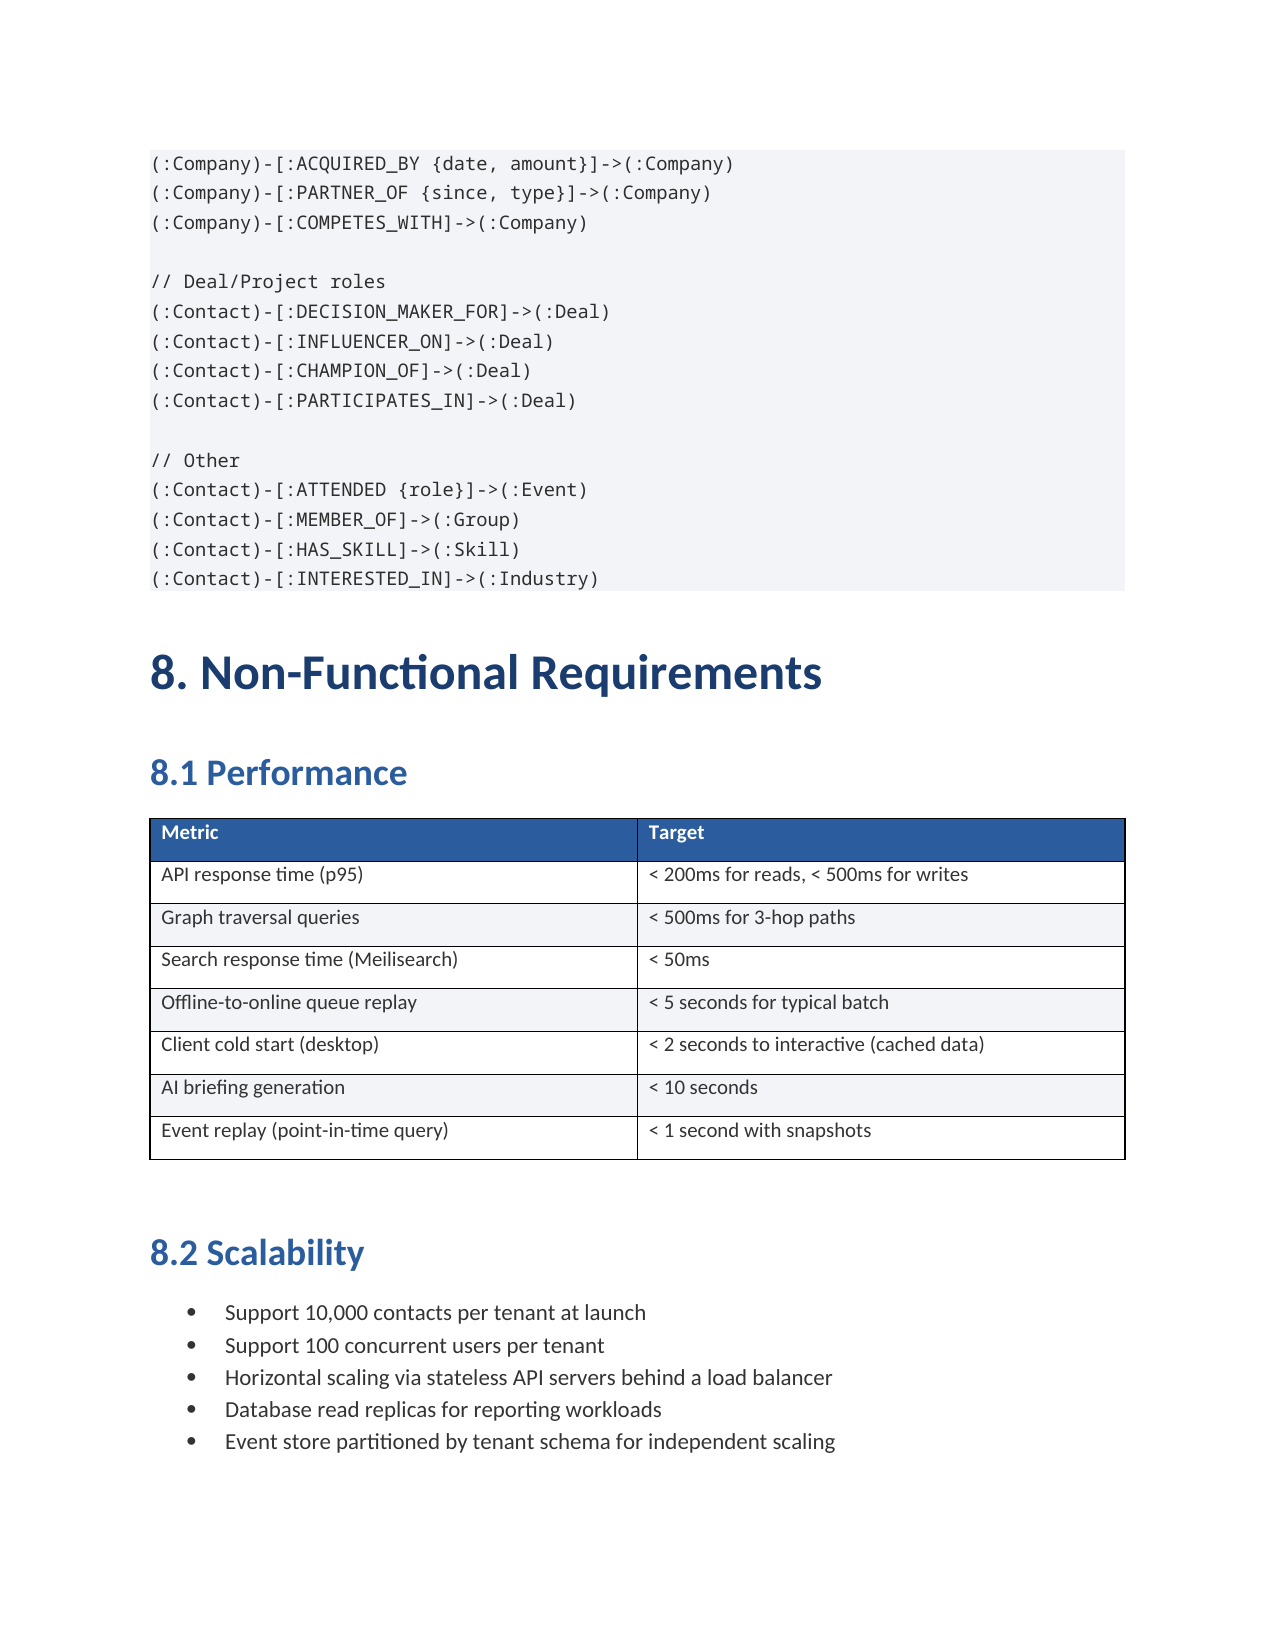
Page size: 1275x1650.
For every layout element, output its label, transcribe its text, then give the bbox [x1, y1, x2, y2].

table_cell API response time (p95) [151, 862, 637, 903]
text (:Company)-[:COMPETES_WITH]->(:Company) [150, 209, 1125, 235]
table_cell Offline-to-online queue replay [151, 989, 637, 1031]
text (:Contact)-[:INTERESTED_IN]->(:Industry) [150, 566, 1125, 591]
list Support 100 concurrent users per tenant [187, 1331, 1125, 1359]
text (:Contact)-[:MEMBER_OF]->(:Group) [150, 506, 1125, 532]
table_cell Search response time (Meilisearch) [151, 947, 637, 988]
text (:Contact)-[:CHAMPION_OF]->(:Deal) [150, 358, 1125, 383]
table_header Metric [151, 819, 637, 861]
text (:Contact)-[:HAS_SKILL]->(:Skill) [150, 536, 1125, 561]
text // Other [150, 447, 1125, 472]
table_cell < 1 second with snapshots [638, 1117, 1124, 1158]
list Event store partitioned by tenant schema for independent scaling [187, 1427, 1125, 1455]
text (:Contact)-[:ATTENDED {role}]->(:Event) [150, 477, 1125, 502]
table_cell Client cold start (desktop) [151, 1032, 637, 1073]
text (:Company)-[:ACQUIRED_BY {date, amount}]->(:Company) [150, 150, 1125, 176]
subtitle 8. Non-Functional Requirements [150, 641, 1125, 702]
text // Deal/Project roles [150, 269, 1125, 294]
table_cell < 500ms for 3-hop paths [638, 904, 1124, 946]
text (:Company)-[:PARTNER_OF {since, type}]->(:Company) [150, 180, 1125, 205]
text (:Contact)-[:PARTICIPATES_IN]->(:Deal) [150, 387, 1125, 413]
table_header Target [638, 819, 1124, 861]
list Horizontal scaling via stateless API servers behind a load balancer [187, 1363, 1125, 1391]
table_cell < 200ms for reads, < 500ms for writes [638, 862, 1124, 903]
text (:Contact)-[:DECISION_MAKER_FOR]->(:Deal) [150, 298, 1125, 324]
table_cell AI briefing generation [151, 1075, 637, 1116]
list Database read replicas for reporting workloads [187, 1395, 1125, 1423]
text (:Contact)-[:INFLUENCER_ON]->(:Deal) [150, 328, 1125, 354]
table_cell Event replay (point-in-time query) [151, 1117, 637, 1158]
subtitle 8.2 Scalability [150, 1229, 1125, 1275]
subtitle 8.1 Performance [150, 749, 1125, 794]
table_cell < 2 seconds to interactive (cached data) [638, 1032, 1124, 1073]
table_cell Graph traversal queries [151, 904, 637, 946]
table_cell < 50ms [638, 947, 1124, 988]
list Support 10,000 contacts per tenant at launch [187, 1298, 1125, 1327]
table_cell < 5 seconds for typical batch [638, 989, 1124, 1031]
table_cell < 10 seconds [638, 1075, 1124, 1116]
